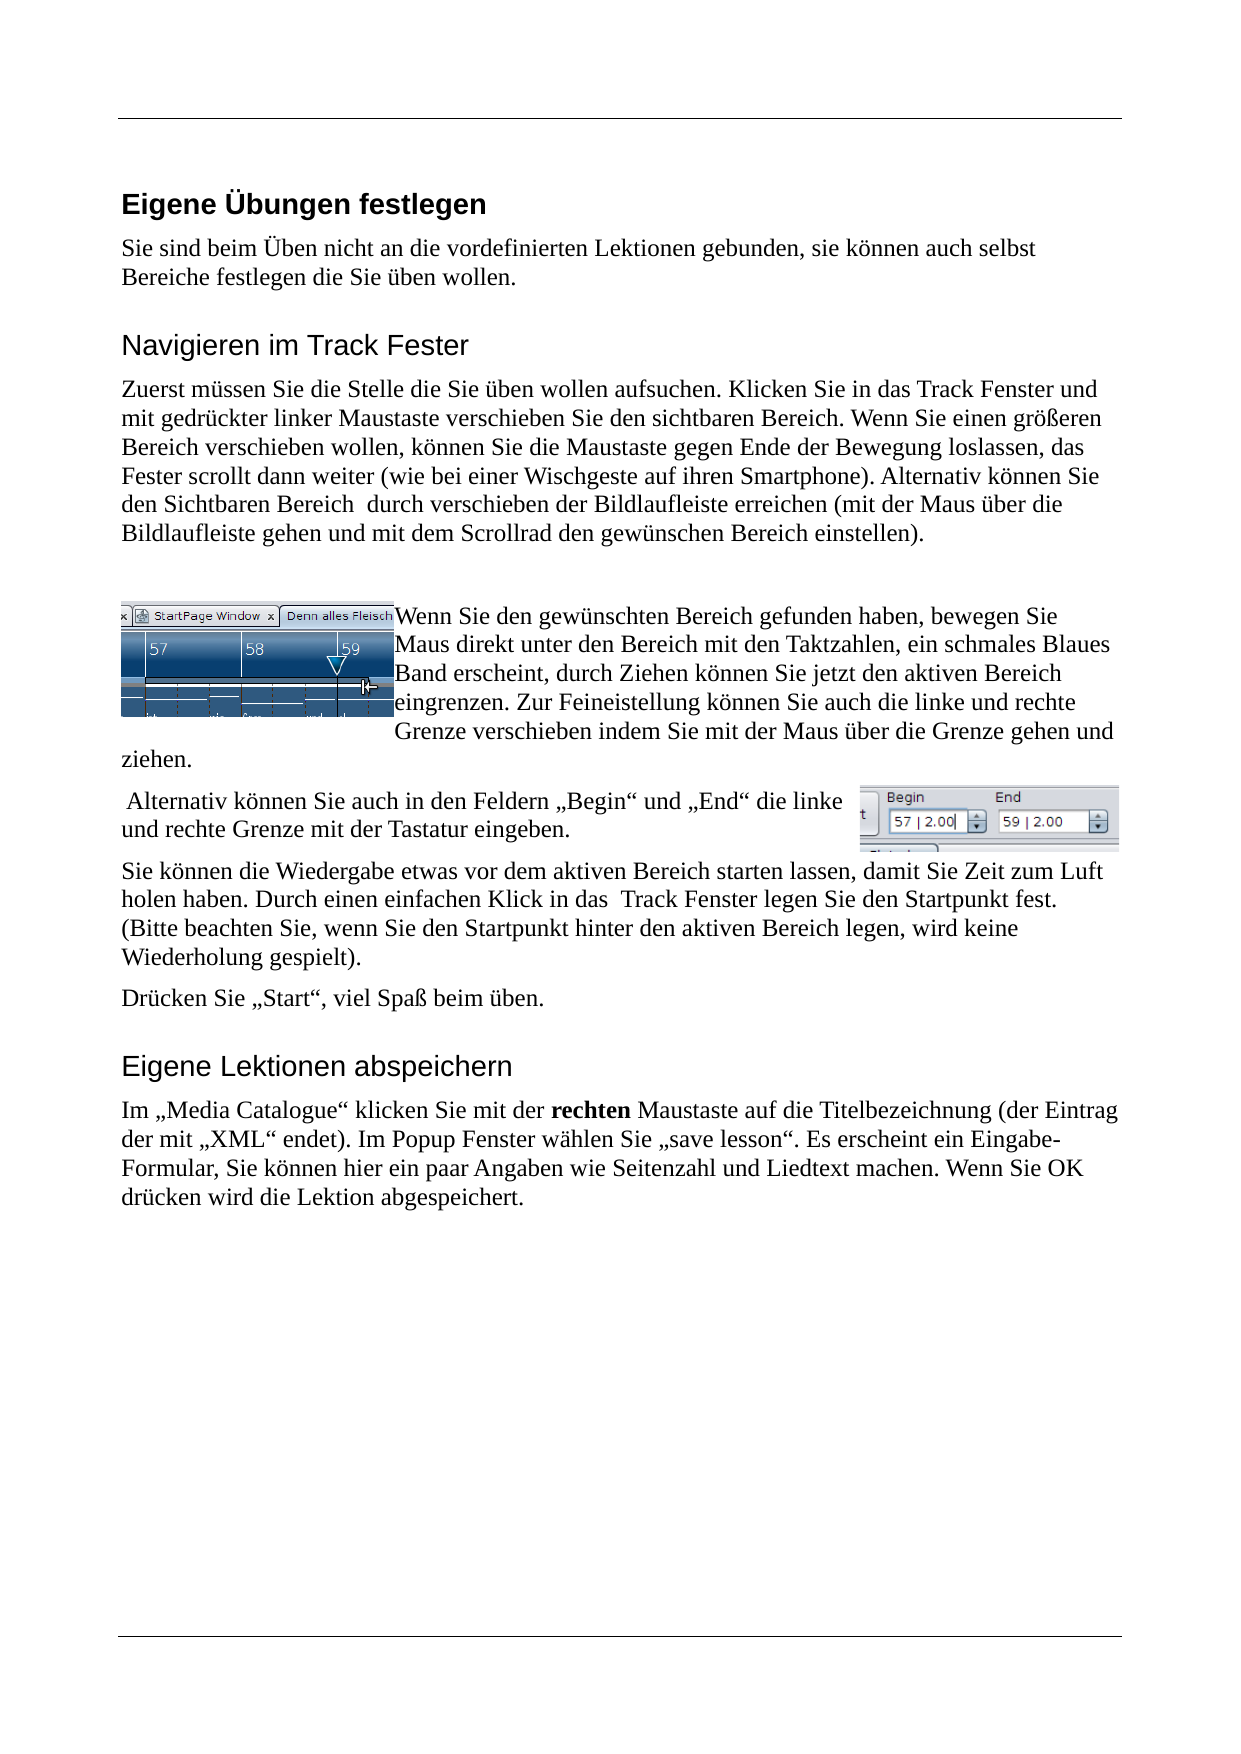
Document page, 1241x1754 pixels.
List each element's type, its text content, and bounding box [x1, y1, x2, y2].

subtitle Navigieren im Track Fester [121, 328, 1119, 362]
subtitle Sie können die Wiedergabe etwas vor dem aktiven Bereich starten lassen, damit Sie Zeit zum Luft holen haben. Durch einen einfachen Klick in das Track Fenster legen Sie den Startpunkt fest. (Bitte beachten Sie, wenn Sie den Startpunkt hinter den aktiven Bereich legen, wird keine Wiederholung gespielt). [121, 856, 1119, 971]
subtitle Drücken Sie „Start“, viel Spaß beim üben. [121, 983, 1119, 1012]
picture [859, 785, 1120, 852]
subtitle Eigene Übungen festlegen [121, 187, 1119, 221]
subtitle Im „Media Catalogue“ klicken Sie mit der rechten Maustaste auf die Titelbezeichnung (der Eintrag der mit „XML“ endet). Im Popup Fenster wählen Sie „save lesson“. Es erscheint ein Eingabe- Formular, Sie können hier ein paar Angaben wie Seitenzahl und Liedtext machen. Wenn Sie OK drücken wird die Lektion abgespeichert. [121, 1096, 1119, 1211]
picture [121, 600, 394, 717]
subtitle Alternativ können Sie auch in den Feldern „Begin“ und „End“ die linke und rechte Grenze mit der Tastatur eingeben. [121, 786, 859, 843]
subtitle Sie sind beim Üben nicht an die vordefinierten Lektionen gebunden, sie können auch selbst Bereiche festlegen die Sie üben wollen. [121, 233, 1119, 291]
subtitle Eigene Lektionen abspeichern [121, 1049, 1119, 1083]
subtitle Zuerst müssen Sie die Stelle die Sie üben wollen aufsuchen. Klicken Sie in das Track Fenster und mit gedrückter linker Maustaste verschieben Sie den sichtbaren Bereich. Wenn Sie einen größeren Bereich verschieben wollen, können Sie die Maustaste gegen Ende der Bewegung loslassen, das Fester scrollt dann weiter (wie bei einer Wischgeste auf ihren Smartphone). Alternativ können Sie den Sichtbaren Bereich durch verschieben der Bildlaufleiste erreichen (mit der Maus über die Bildlaufleiste gehen und mit dem Scrollrad den gewünschen Bereich einstellen). [121, 374, 1119, 547]
subtitle Wenn Sie den gewünschten Bereich gefunden haben, bewegen Sie Maus direkt unter den Bereich mit den Taktzahlen, ein schmales Blaues Band erscheint, durch Ziehen können Sie jetzt den aktiven Bereich eingrenzen. Zur Feineistellung können Sie auch die linke und rechte Grenze verschieben indem Sie mit der Maus über die Grenze gehen und ziehen. [121, 601, 1119, 773]
